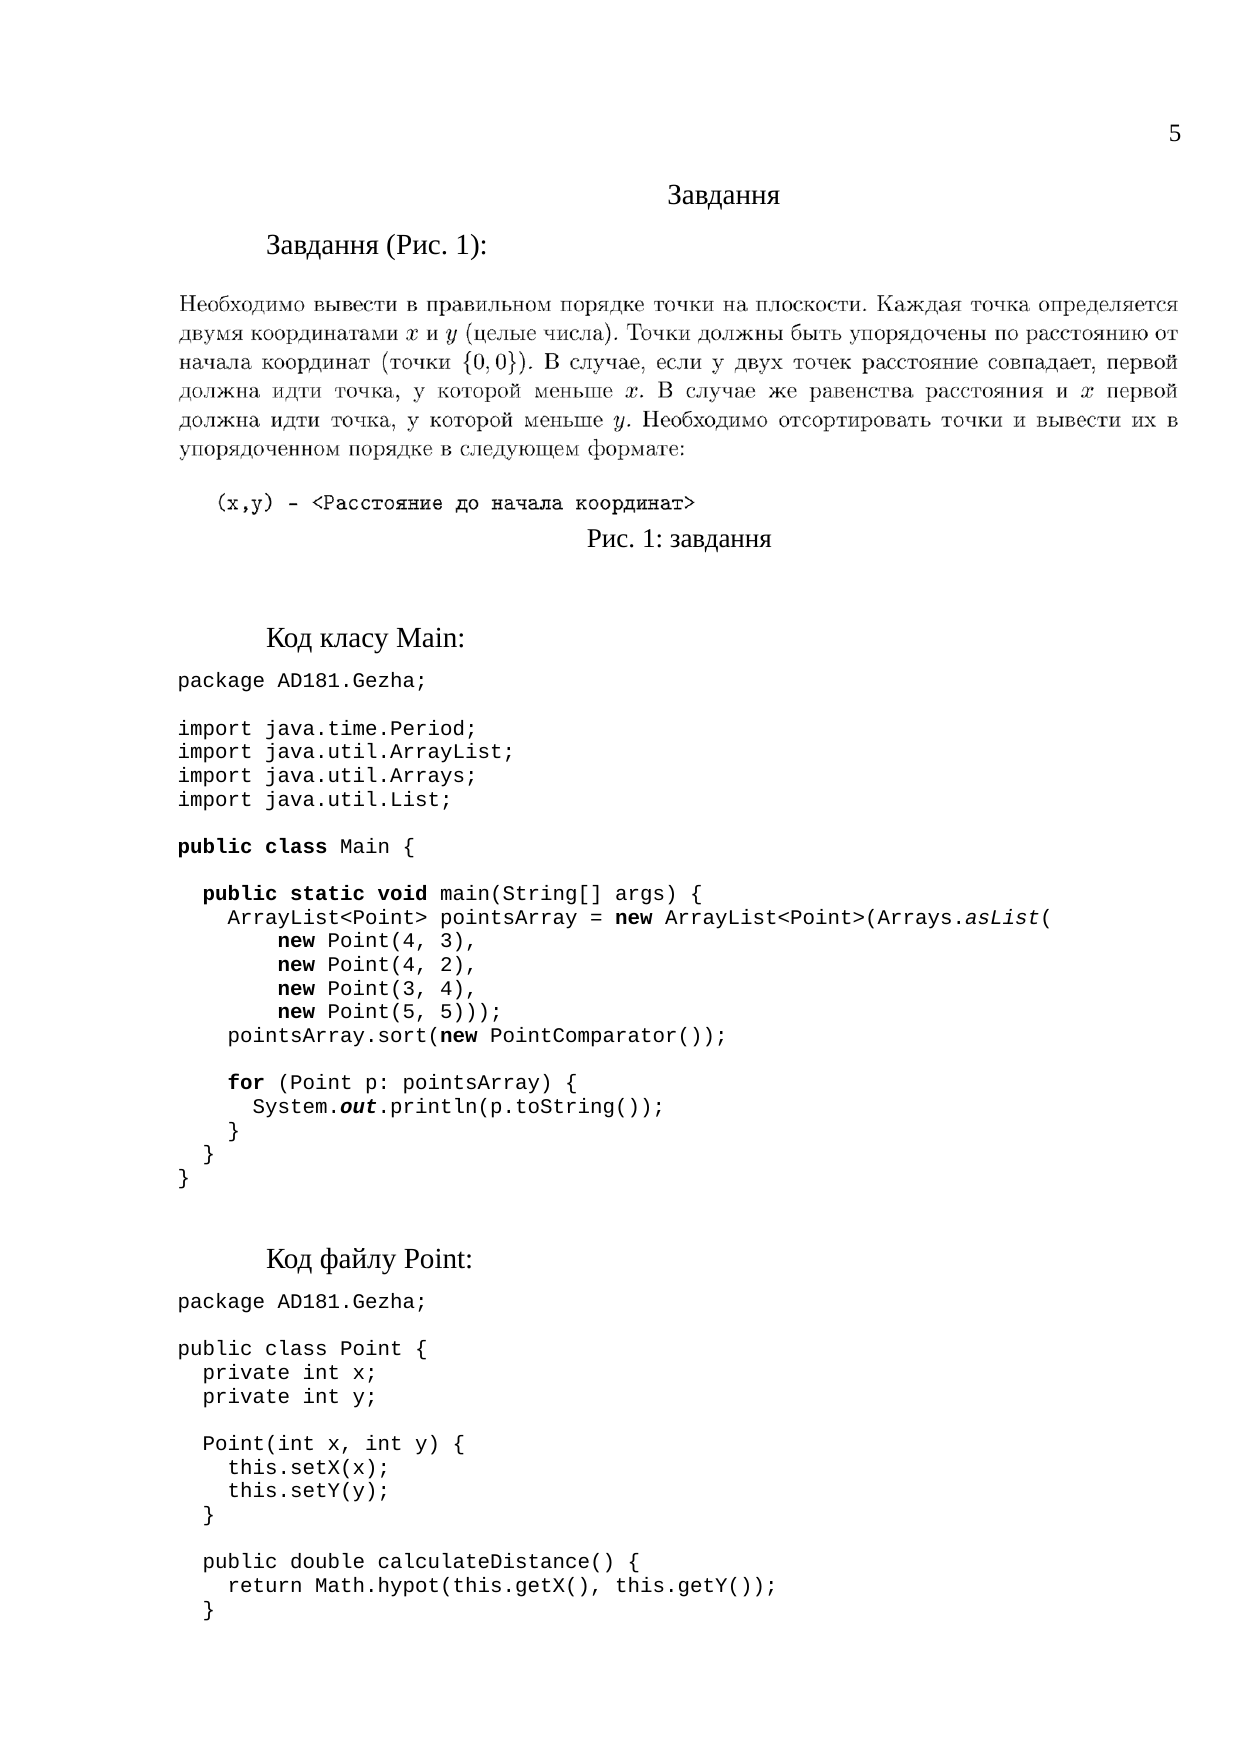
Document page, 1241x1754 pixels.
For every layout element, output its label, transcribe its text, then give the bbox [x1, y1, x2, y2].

text Код класу Main: [177, 620, 1181, 653]
text return Math.hypot(this.getX(), this.getY()); [177, 1575, 1181, 1598]
text private int y; [177, 1386, 1181, 1409]
text } [177, 1598, 1181, 1622]
text public double calculateDistance() { [177, 1551, 1181, 1575]
text package AD181.Gezha; [177, 670, 1181, 694]
text public class Point { [177, 1338, 1181, 1362]
text Код файлу Point: [177, 1241, 1181, 1274]
text import java.util.ArrayList; [177, 741, 1181, 765]
text public class Main { public static void main(String[] args) { ArrayList<Point> pointsArray = new ArrayList<Point>(Arrays.asList( new Point(4, 3), new Point(4, 2), new Point(3, 4), new Point(5, 5))); pointsArray.sort(new PointComparator()); for (Point p: pointsArray) { System.out.println(p.toString()); } } } [177, 836, 1181, 1191]
text import java.util.Arrays; [177, 765, 1181, 788]
text Point(int x, int y) { [177, 1433, 1181, 1457]
text this.setY(y); [177, 1480, 1181, 1504]
text Завдання (Рис. 1): [177, 227, 1181, 261]
text package AD181.Gezha; [177, 1291, 1181, 1315]
text private int x; [177, 1362, 1181, 1386]
text import java.time.Period; [177, 718, 1181, 741]
subtitle Завдання [266, 177, 1181, 211]
text Рис. 1: завдання [177, 516, 1181, 553]
text import java.util.List; [177, 788, 1181, 812]
picture [177, 290, 1182, 516]
text } [177, 1504, 1181, 1528]
text this.setX(x); [177, 1457, 1181, 1480]
